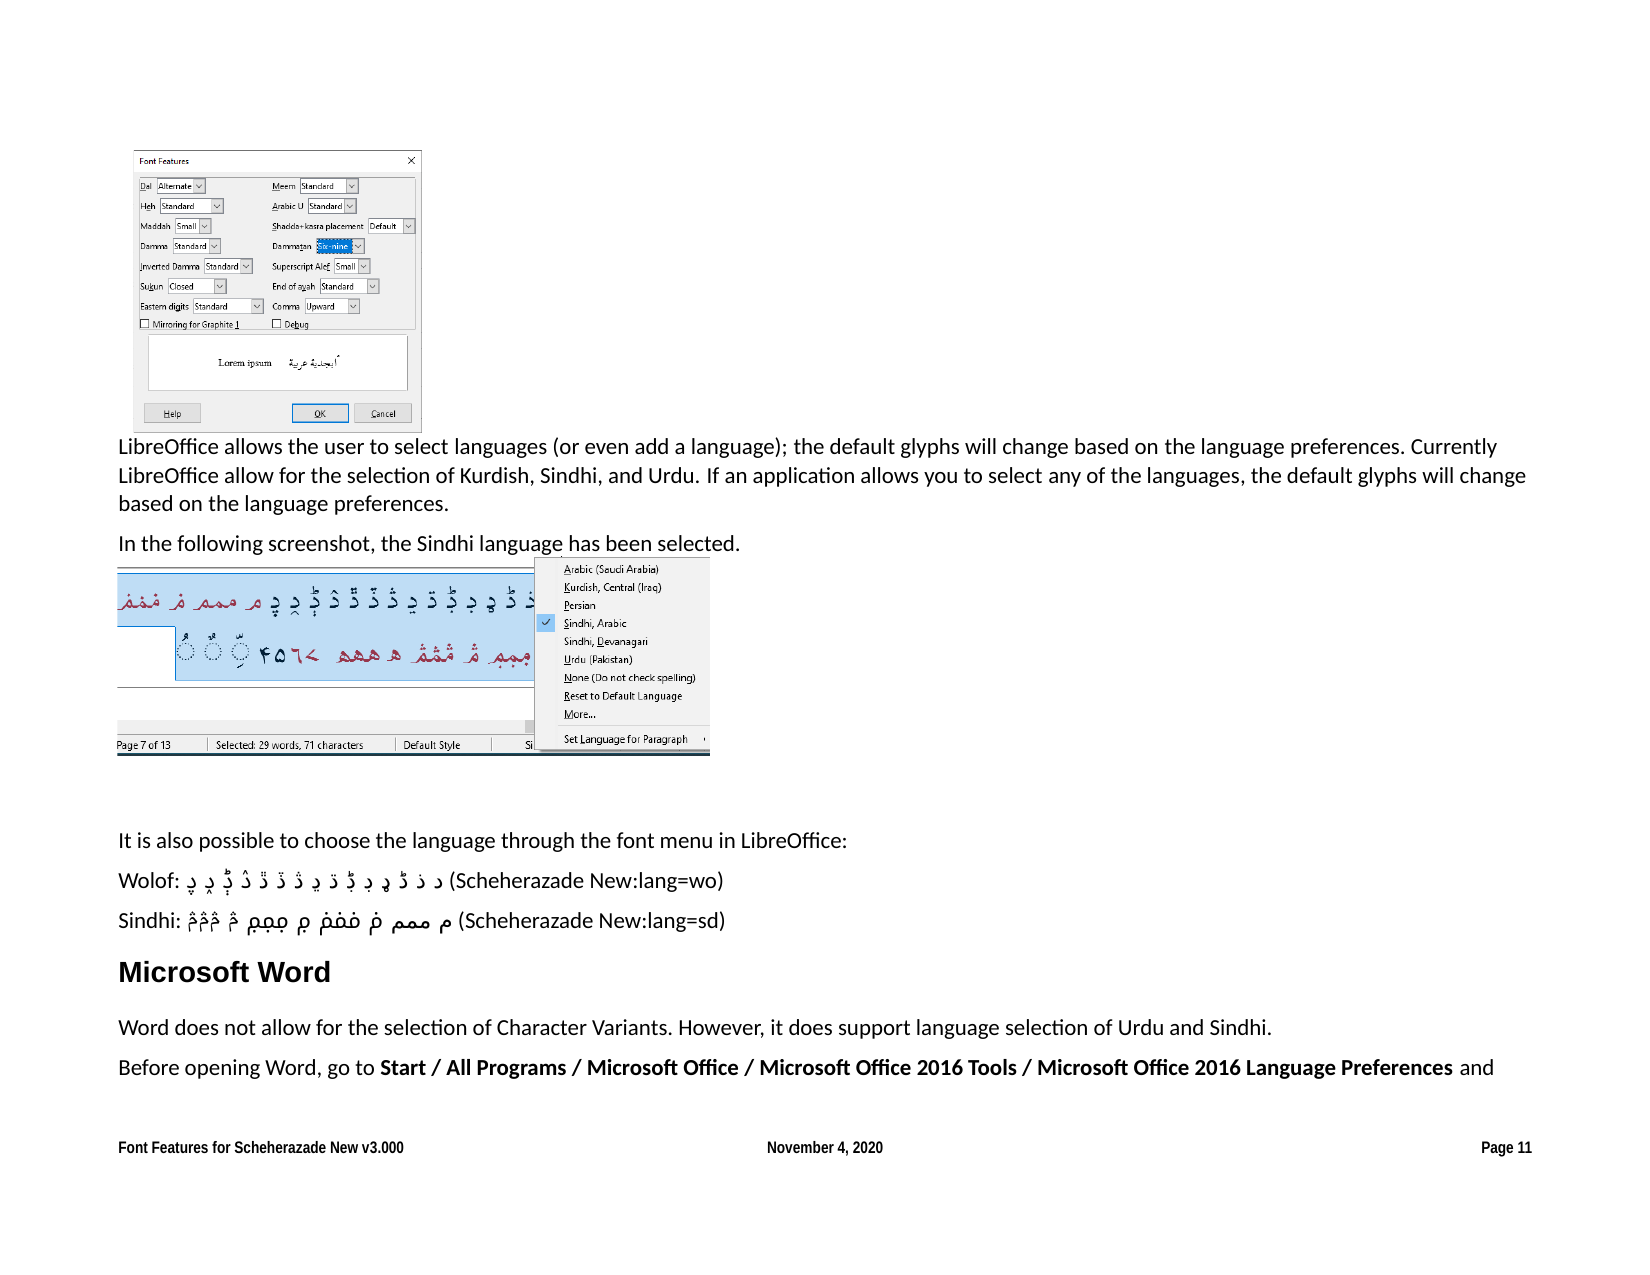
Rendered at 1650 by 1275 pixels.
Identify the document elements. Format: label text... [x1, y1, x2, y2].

subtitle Microsoft Word [118, 955, 1532, 988]
text LibreOffice allows the user to select languages (or even add a language); the default glyphs will change based on the language preferences. Currently LibreOffice allow for the selection of Kurdish, Sindhi, and Urdu. If an application allows you to select any of the languages, the default glyphs will change based on the language preferences. [118, 159, 1532, 517]
text Sindhi: م ممم ݥ ݥݥݥ ݦ ݦݦݦ ࢧ ࢧࢧࢧ (Scheherazade New:lang=sd) [118, 906, 1532, 934]
text Wolof: د ذ ڈ ډ ڊ ڋ ڌ ڍ ڎ ڏ ڐ ۮ ݙ ݚ ࢮ (Scheherazade New:lang=wo) [118, 866, 1532, 894]
text Word does not allow for the selection of Character Variants. However, it does support language selection of Urdu and Sindhi. [118, 1013, 1532, 1041]
picture [117, 556, 710, 756]
picture [133, 150, 422, 433]
text Before opening Word, go to Start / All Programs / Microsoft Office / Microsoft Office 2016 Tools / Microsoft Office 2016 Language Preferences and [118, 1053, 1532, 1081]
text It is also possible to choose the language through the font menu in LibreOffice: [118, 826, 1532, 854]
text In the following screenshot, the Sindhi language has been selected. [118, 529, 1532, 557]
